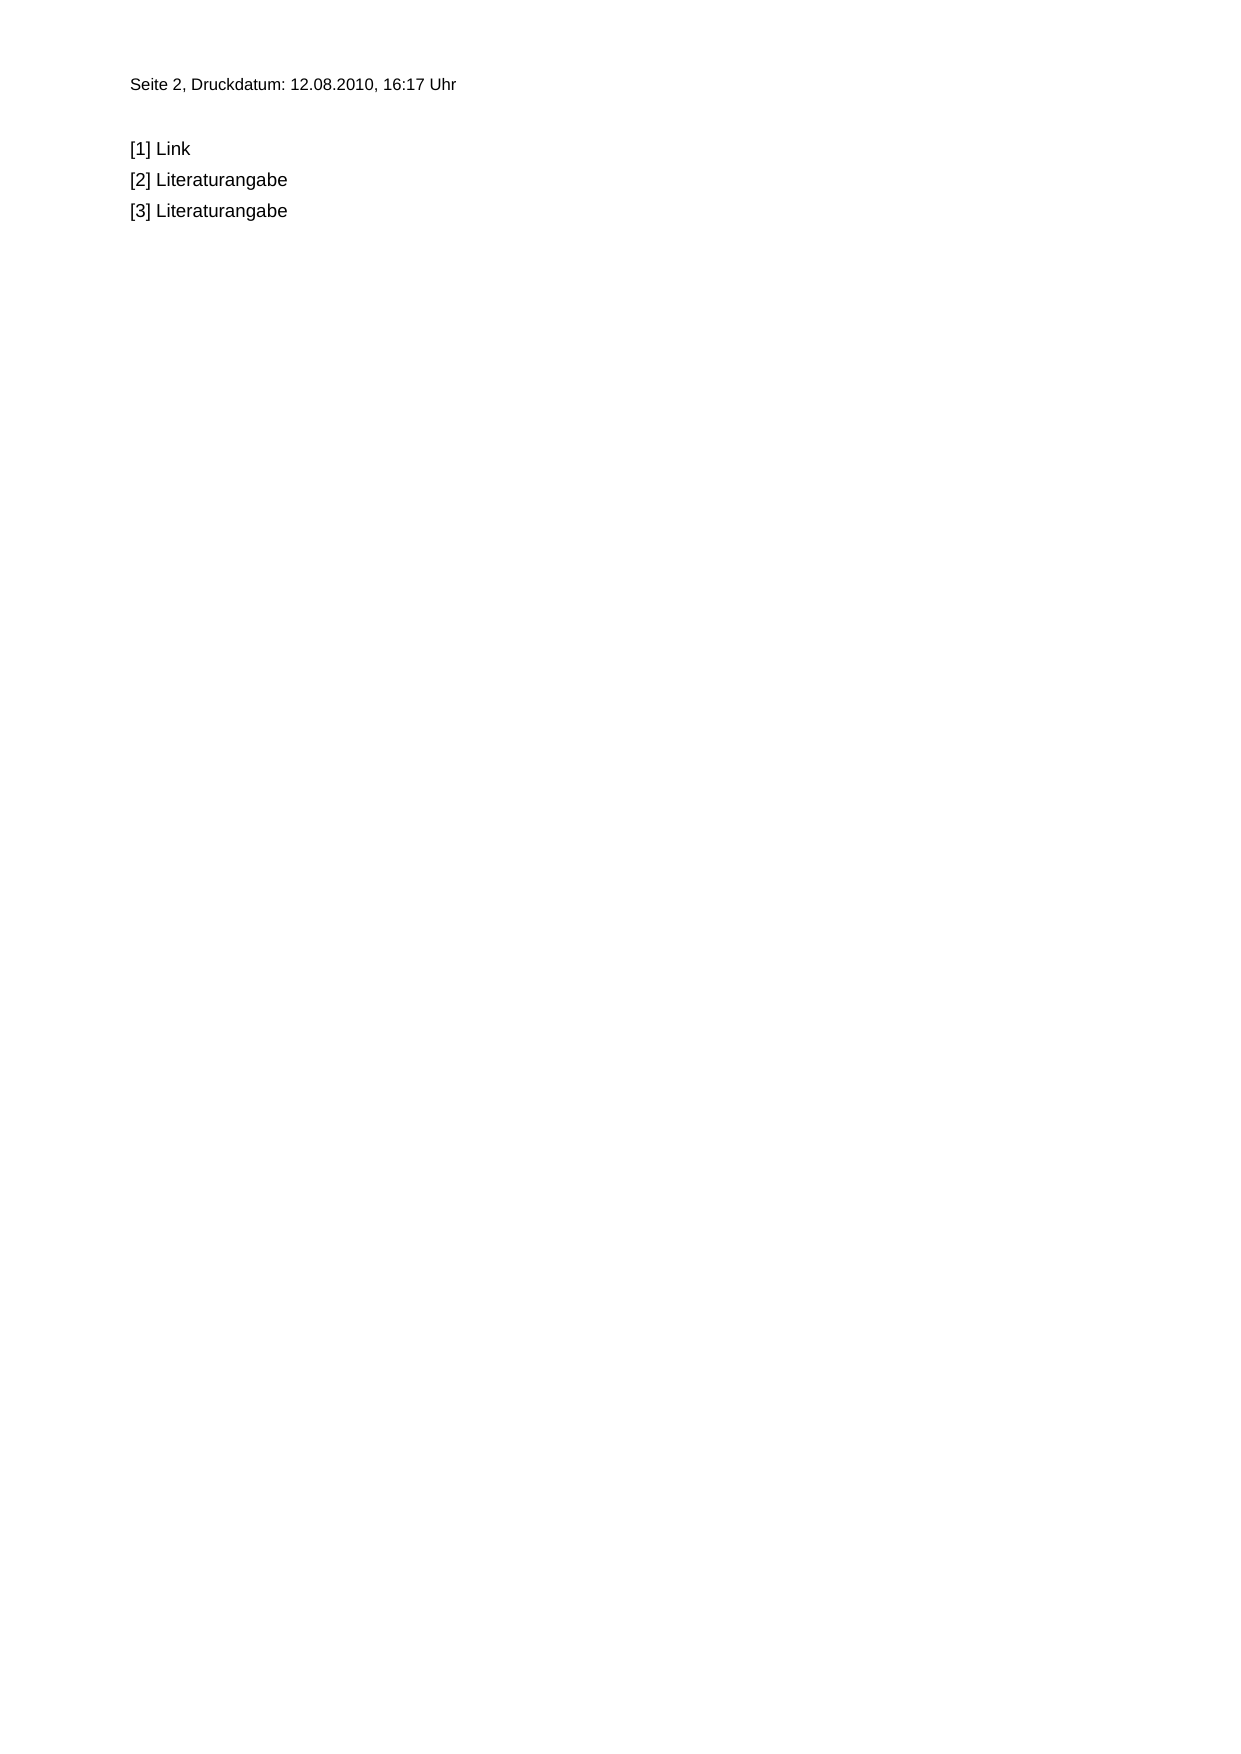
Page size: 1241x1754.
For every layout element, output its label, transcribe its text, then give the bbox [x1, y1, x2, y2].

text [1] Link [130, 130, 974, 161]
text [2] Literaturangabe [130, 161, 974, 192]
text [3] Literaturangabe [130, 192, 974, 224]
